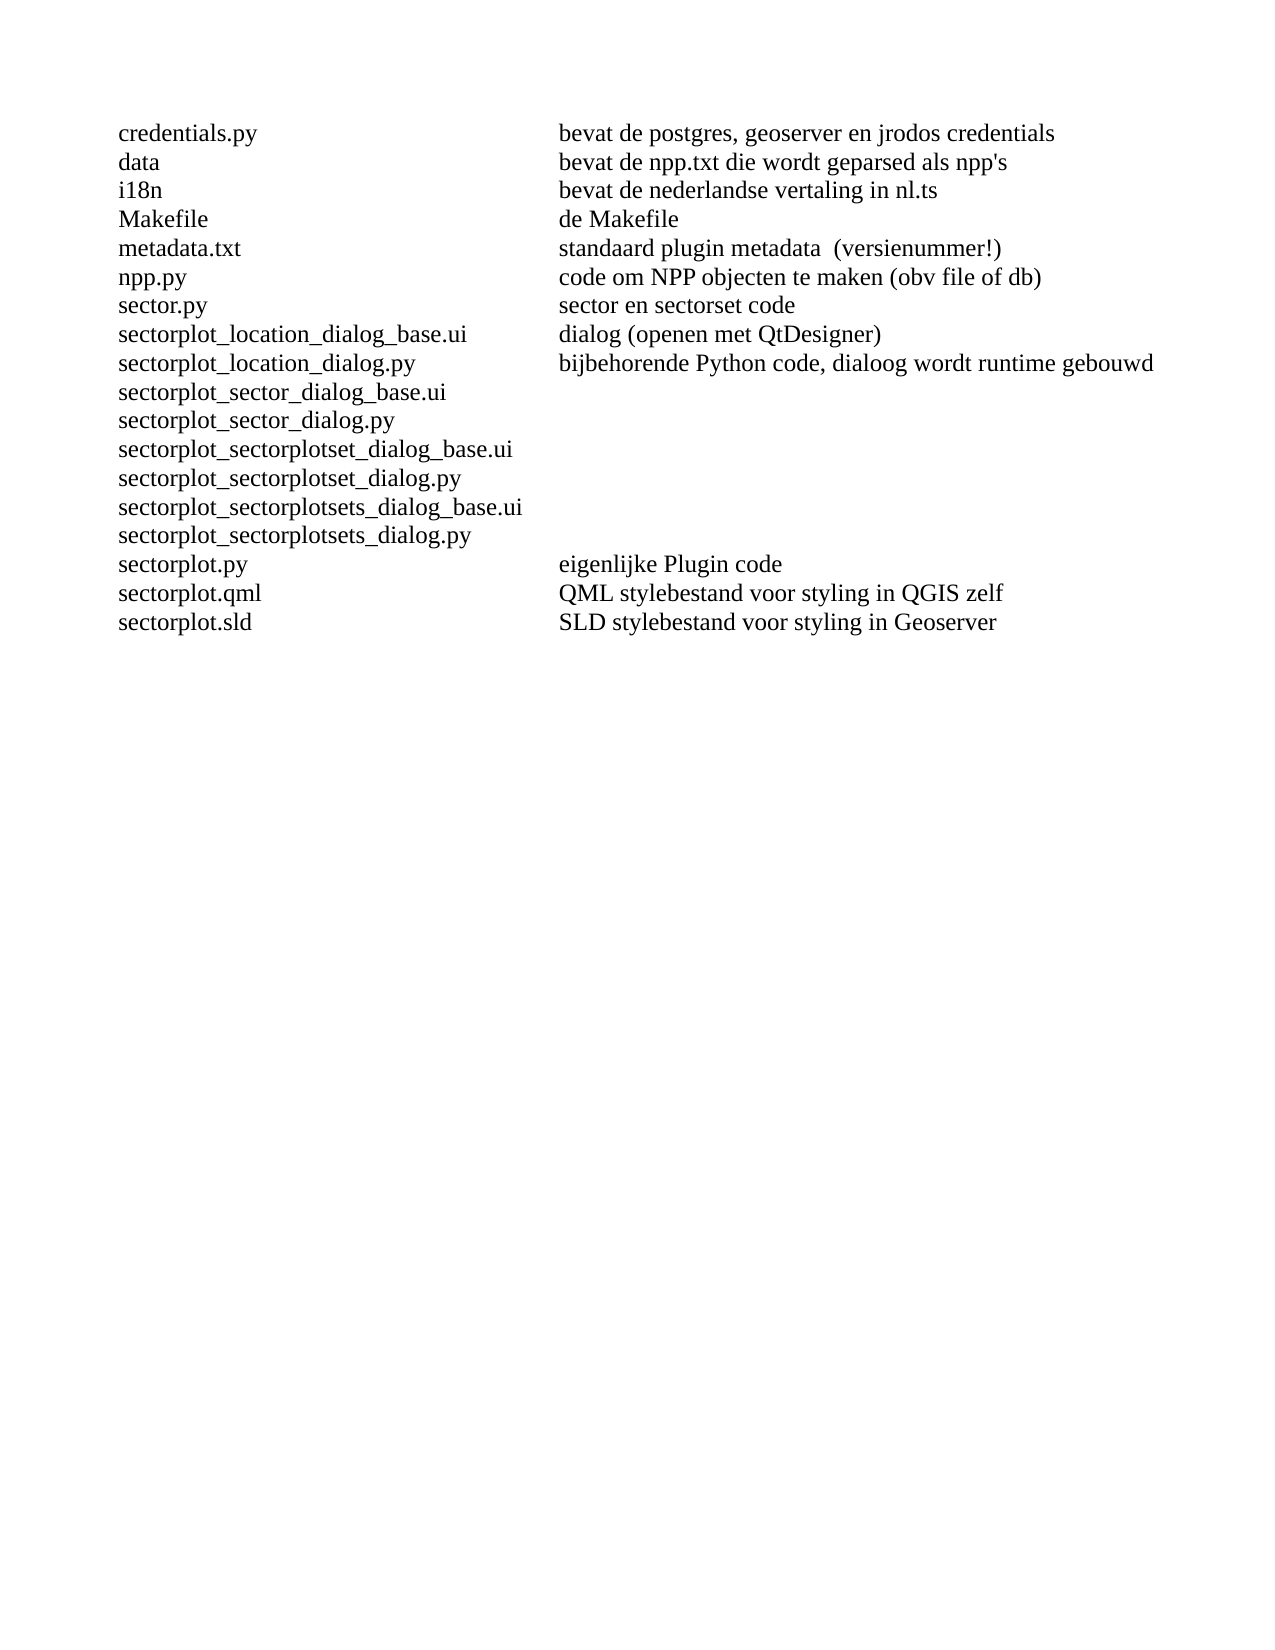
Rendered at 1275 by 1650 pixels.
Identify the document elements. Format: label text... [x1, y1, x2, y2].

text data bevat de npp.txt die wordt geparsed als npp's [118, 147, 1157, 176]
text sectorplot_sector_dialog.py [118, 406, 1157, 434]
text sectorplot_location_dialog.py bijbehorende Python code, dialoog wordt runtime gebouwd [118, 348, 1157, 377]
text npp.py code om NPP objecten te maken (obv file of db) [118, 262, 1157, 291]
text sector.py sector en sectorset code [118, 291, 1157, 319]
text sectorplot_location_dialog_base.ui dialog (openen met QtDesigner) [118, 319, 1157, 348]
text sectorplot_sectorplotset_dialog.py [118, 463, 1157, 492]
text Makefile de Makefile [118, 204, 1157, 233]
text metadata.txt standaard plugin metadata (versienummer!) [118, 233, 1157, 262]
text sectorplot_sectorplotsets_dialog.py [118, 521, 1157, 549]
text sectorplot.sld SLD stylebestand voor styling in Geoserver [118, 607, 1157, 636]
text sectorplot_sectorplotset_dialog_base.ui [118, 434, 1157, 463]
text sectorplot.py eigenlijke Plugin code [118, 549, 1157, 578]
text sectorplot_sector_dialog_base.ui [118, 377, 1157, 406]
text sectorplot.qml QML stylebestand voor styling in QGIS zelf [118, 578, 1157, 607]
text sectorplot_sectorplotsets_dialog_base.ui [118, 492, 1157, 521]
text credentials.py bevat de postgres, geoserver en jrodos credentials [118, 118, 1157, 147]
text i18n bevat de nederlandse vertaling in nl.ts [118, 176, 1157, 204]
